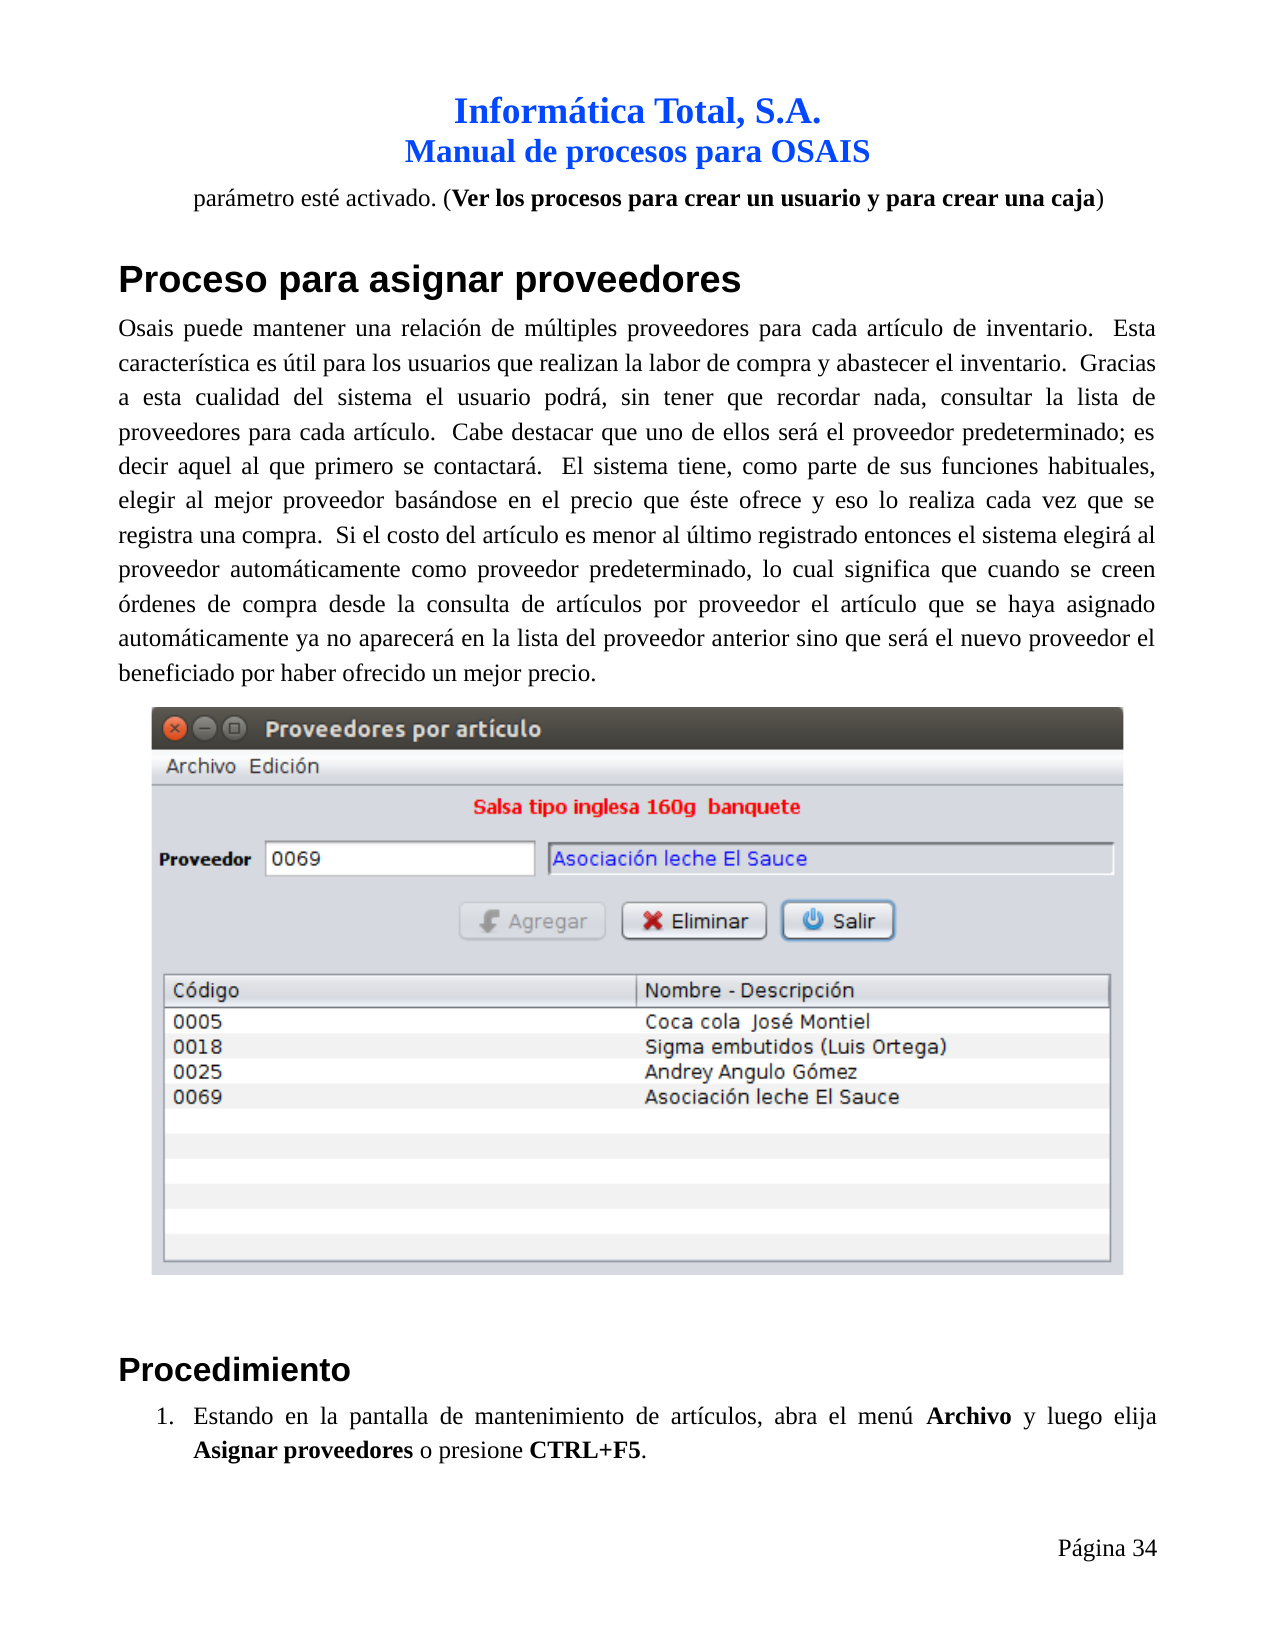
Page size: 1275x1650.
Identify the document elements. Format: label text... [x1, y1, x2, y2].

text Osais puede mantener una relación de múltiples proveedores para cada artículo de inventario. Esta característica es útil para los usuarios que realizan la labor de compra y abastecer el inventario. Gracias a esta cualidad del sistema el usuario podrá, sin tener que recordar nada, consultar la lista de proveedores para cada artículo. Cabe destacar que uno de ellos será el proveedor predeterminado; es decir aquel al que primero se contactará. El sistema tiene, como parte de sus funciones habituales, elegir al mejor proveedor basándose en el precio que éste ofrece y eso lo realiza cada vez que se registra una compra. Si el costo del artículo es menor al último registrado entonces el sistema elegirá al proveedor automáticamente como proveedor predeterminado, lo cual significa que cuando se creen órdenes de compra desde la consulta de artículos por proveedor el artículo que se haya asignado automáticamente ya no aparecerá en la lista del proveedor anterior sino que será el nuevo proveedor el beneficiado por haber ofrecido un mejor precio. [118, 313, 1157, 687]
subtitle Procedimiento [118, 1350, 1157, 1388]
list parámetro esté activado. (Ver los procesos para crear un usuario y para crear una caja) [156, 183, 1157, 212]
list Estando en la pantalla de mantenimiento de artículos, abra el menú Archivo y luego elija Asignar proveedores o presione CTRL+F5. [156, 1401, 1157, 1464]
subtitle Proceso para asignar proveedores [118, 257, 1157, 301]
picture [151, 707, 1124, 1275]
